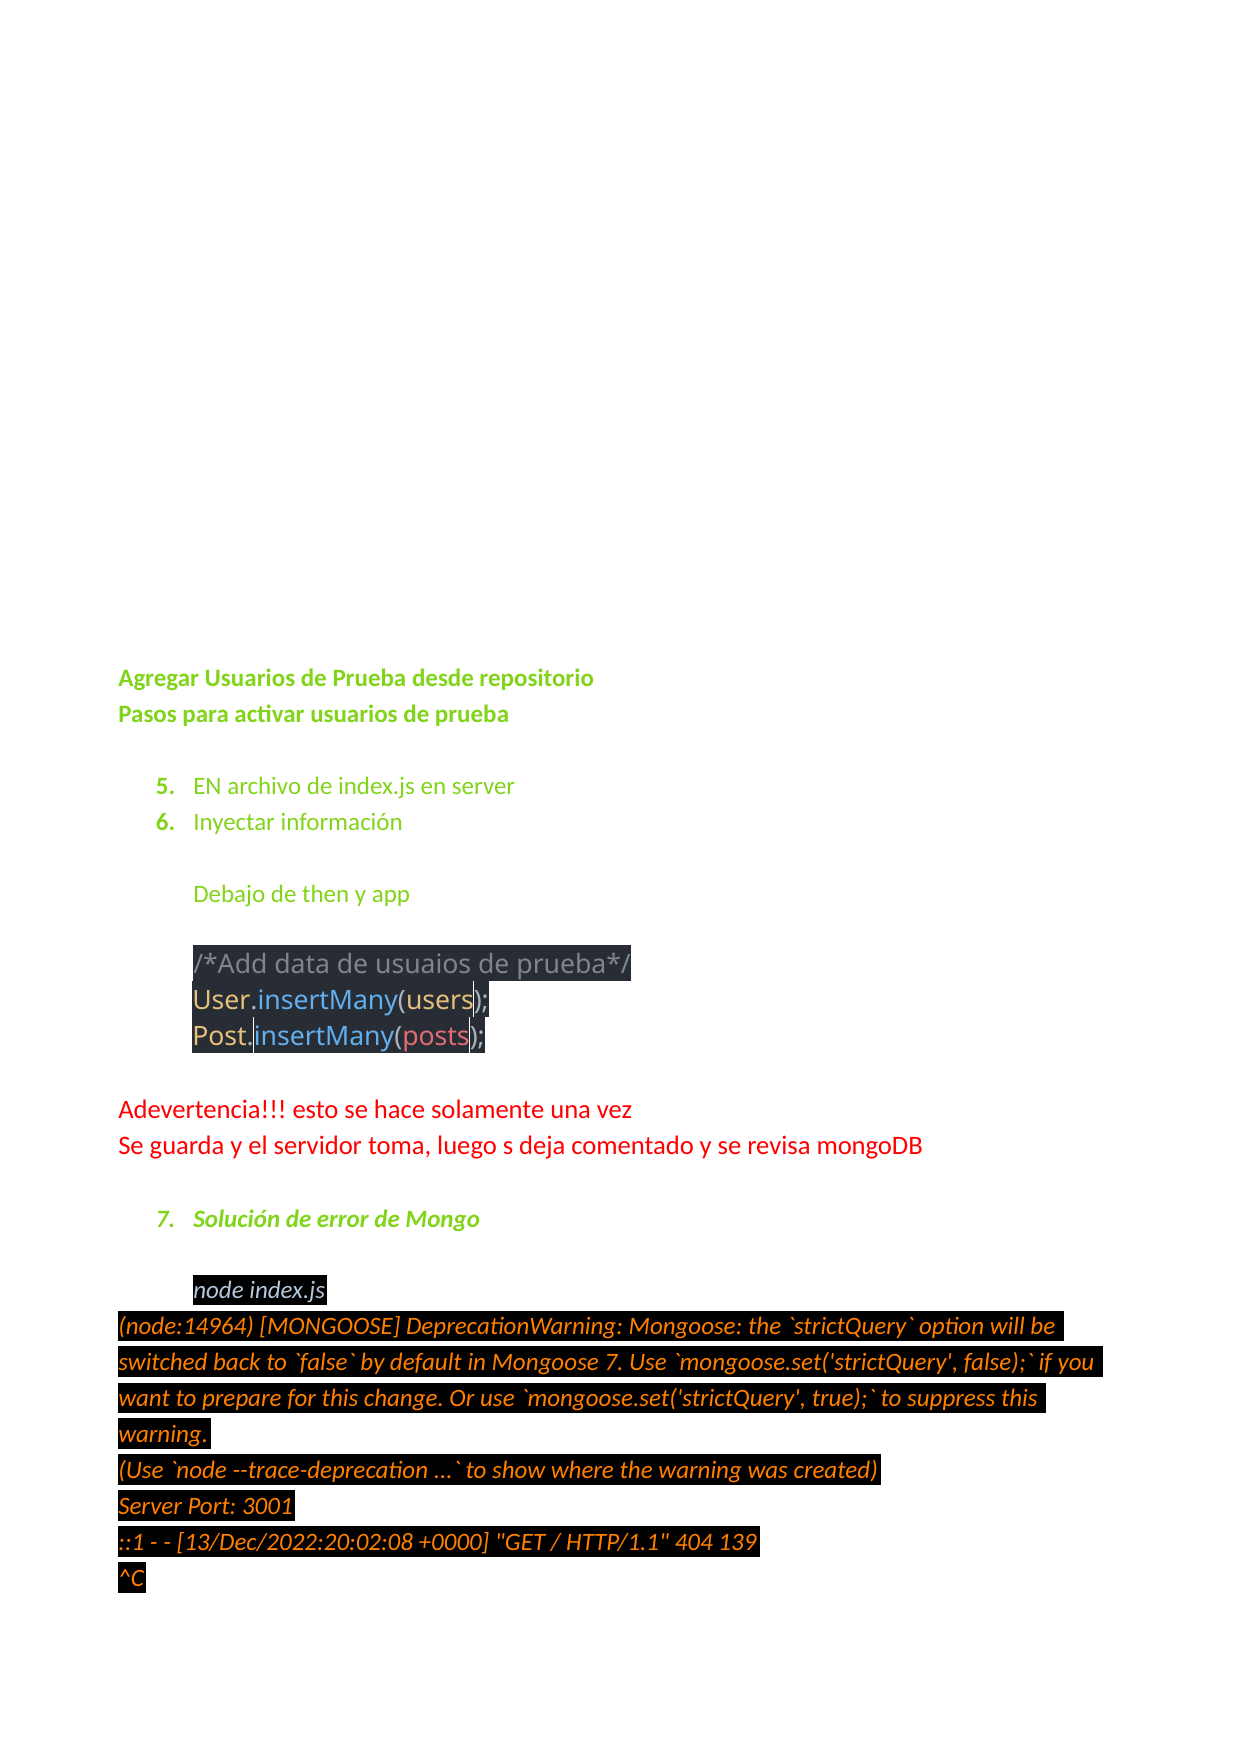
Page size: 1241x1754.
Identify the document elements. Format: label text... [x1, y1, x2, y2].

list EN archivo de index.js en server [156, 765, 1122, 801]
text Agregar Usuarios de Prueba desde repositorio Pasos para activar usuarios de prueba [118, 657, 1122, 765]
text ::1 - - [13/Dec/2022:20:02:08 +0000] "GET / HTTP/1.1" 404 139 [118, 1521, 1122, 1557]
list Inyectar información Debajo de then y app /*Add data de usuaios de prueba*/ [156, 801, 1122, 981]
text ^C [118, 1557, 1122, 1628]
text Post.insertMany(posts); Adevertencia!!! esto se hace solamente una vez Se guarda y el servidor toma, luego s deja comentado y se revisa mongoDB [118, 1017, 1122, 1197]
text User.insertMany(users); [118, 981, 1122, 1017]
list Solución de error de Mongo node index.js [156, 1197, 1122, 1305]
text (Use `node --trace-deprecation ...` to show where the warning was created) [118, 1449, 1122, 1485]
text (node:14964) [MONGOOSE] DeprecationWarning: Mongoose: the `strictQuery` option will be switched back to `false` by default in Mongoose 7. Use `mongoose.set('strictQuery', false);` if you want to prepare for this change. Or use `mongoose.set('strictQuery', true);` to suppress this warning. [118, 1305, 1122, 1449]
text Server Port: 3001 [118, 1485, 1122, 1521]
